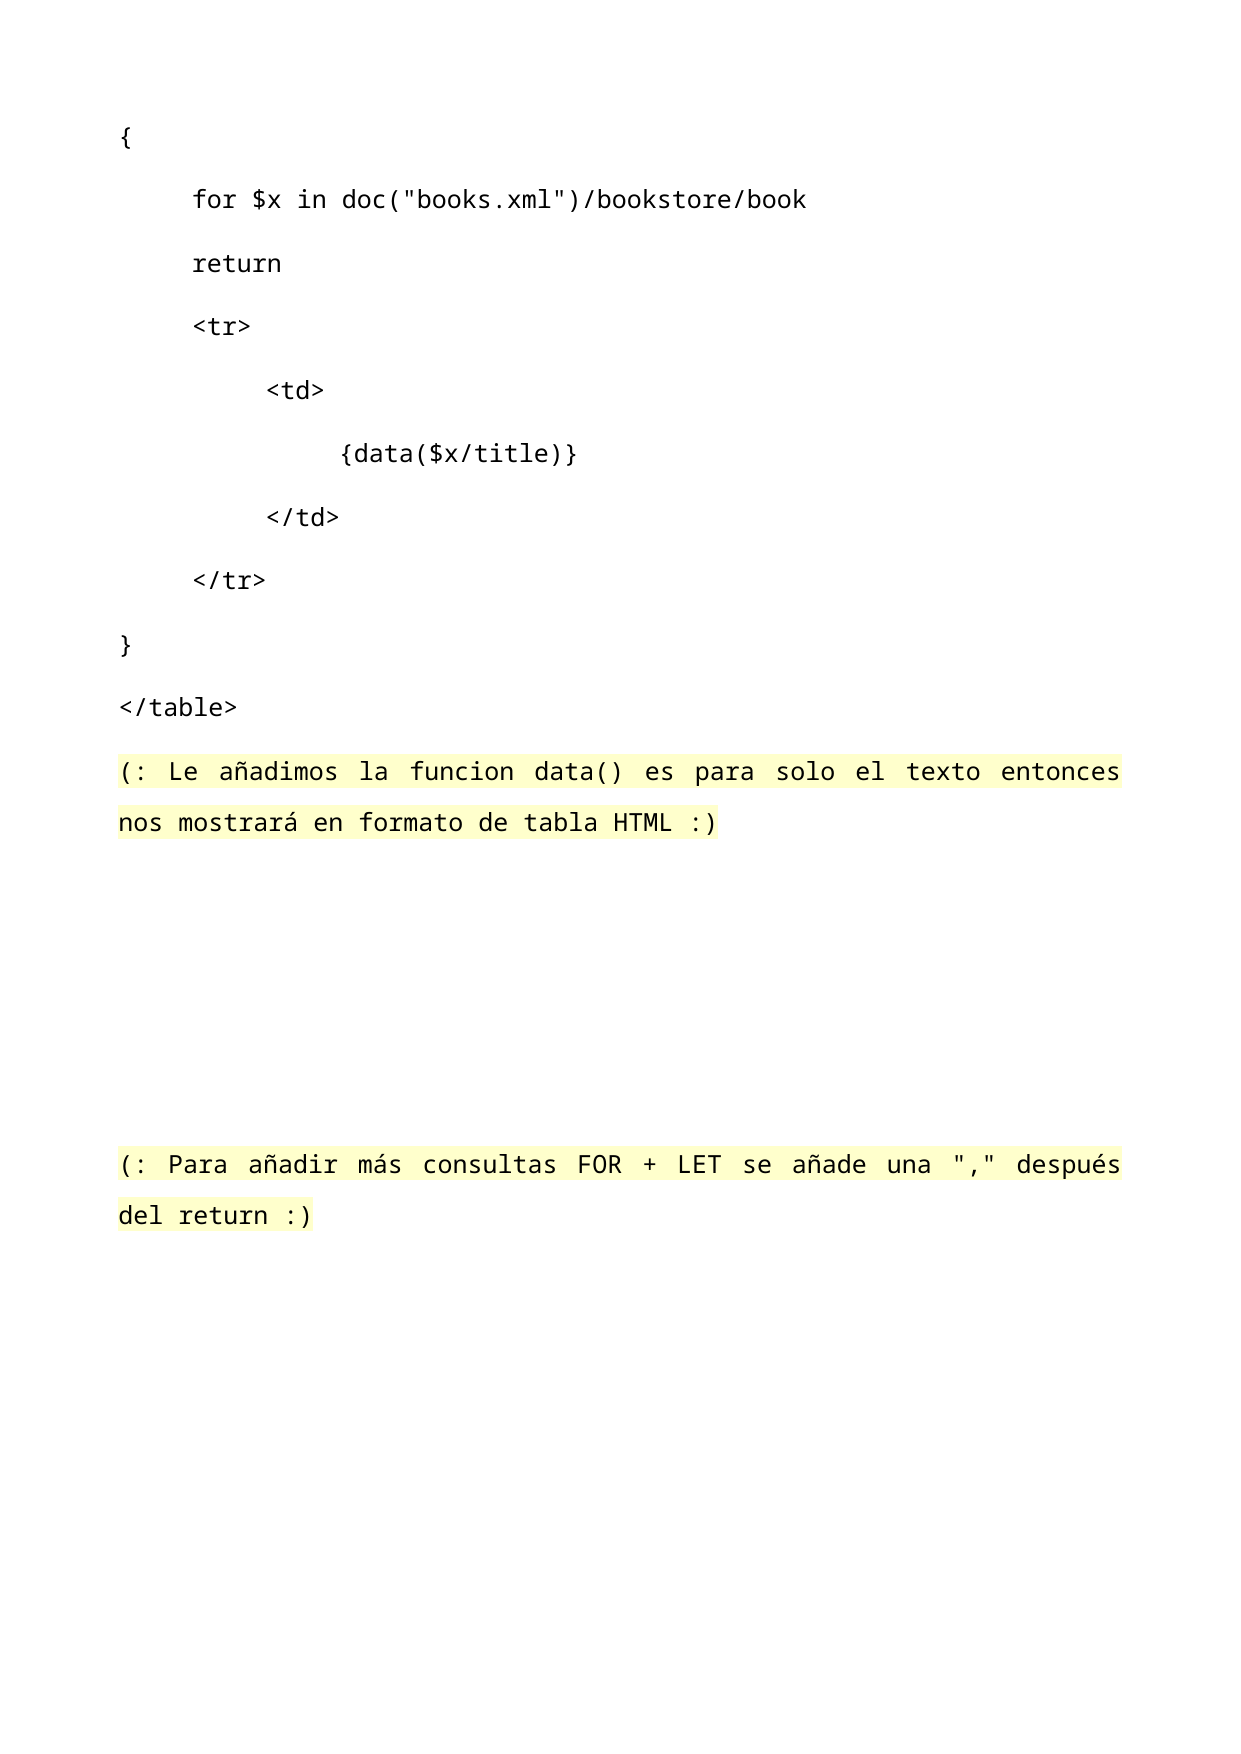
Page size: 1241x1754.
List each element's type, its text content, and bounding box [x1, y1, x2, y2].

text <td> [118, 372, 1122, 406]
text {data($x/title)} [118, 436, 1122, 470]
text </td> [118, 499, 1122, 533]
text return [118, 245, 1122, 279]
text </table> [118, 690, 1122, 724]
text } [118, 626, 1122, 661]
text (: Para añadir más consultas FOR + LET se añade una "," después del return :) [118, 1146, 1122, 1231]
text <tr> [118, 309, 1122, 343]
text for $x in doc("books.xml")/bookstore/book [118, 182, 1122, 216]
text { [118, 118, 1122, 152]
text (: Le añadimos la funcion data() es para solo el texto entonces nos mostrará en formato de tabla HTML :) [118, 753, 1122, 839]
text </tr> [118, 563, 1122, 597]
